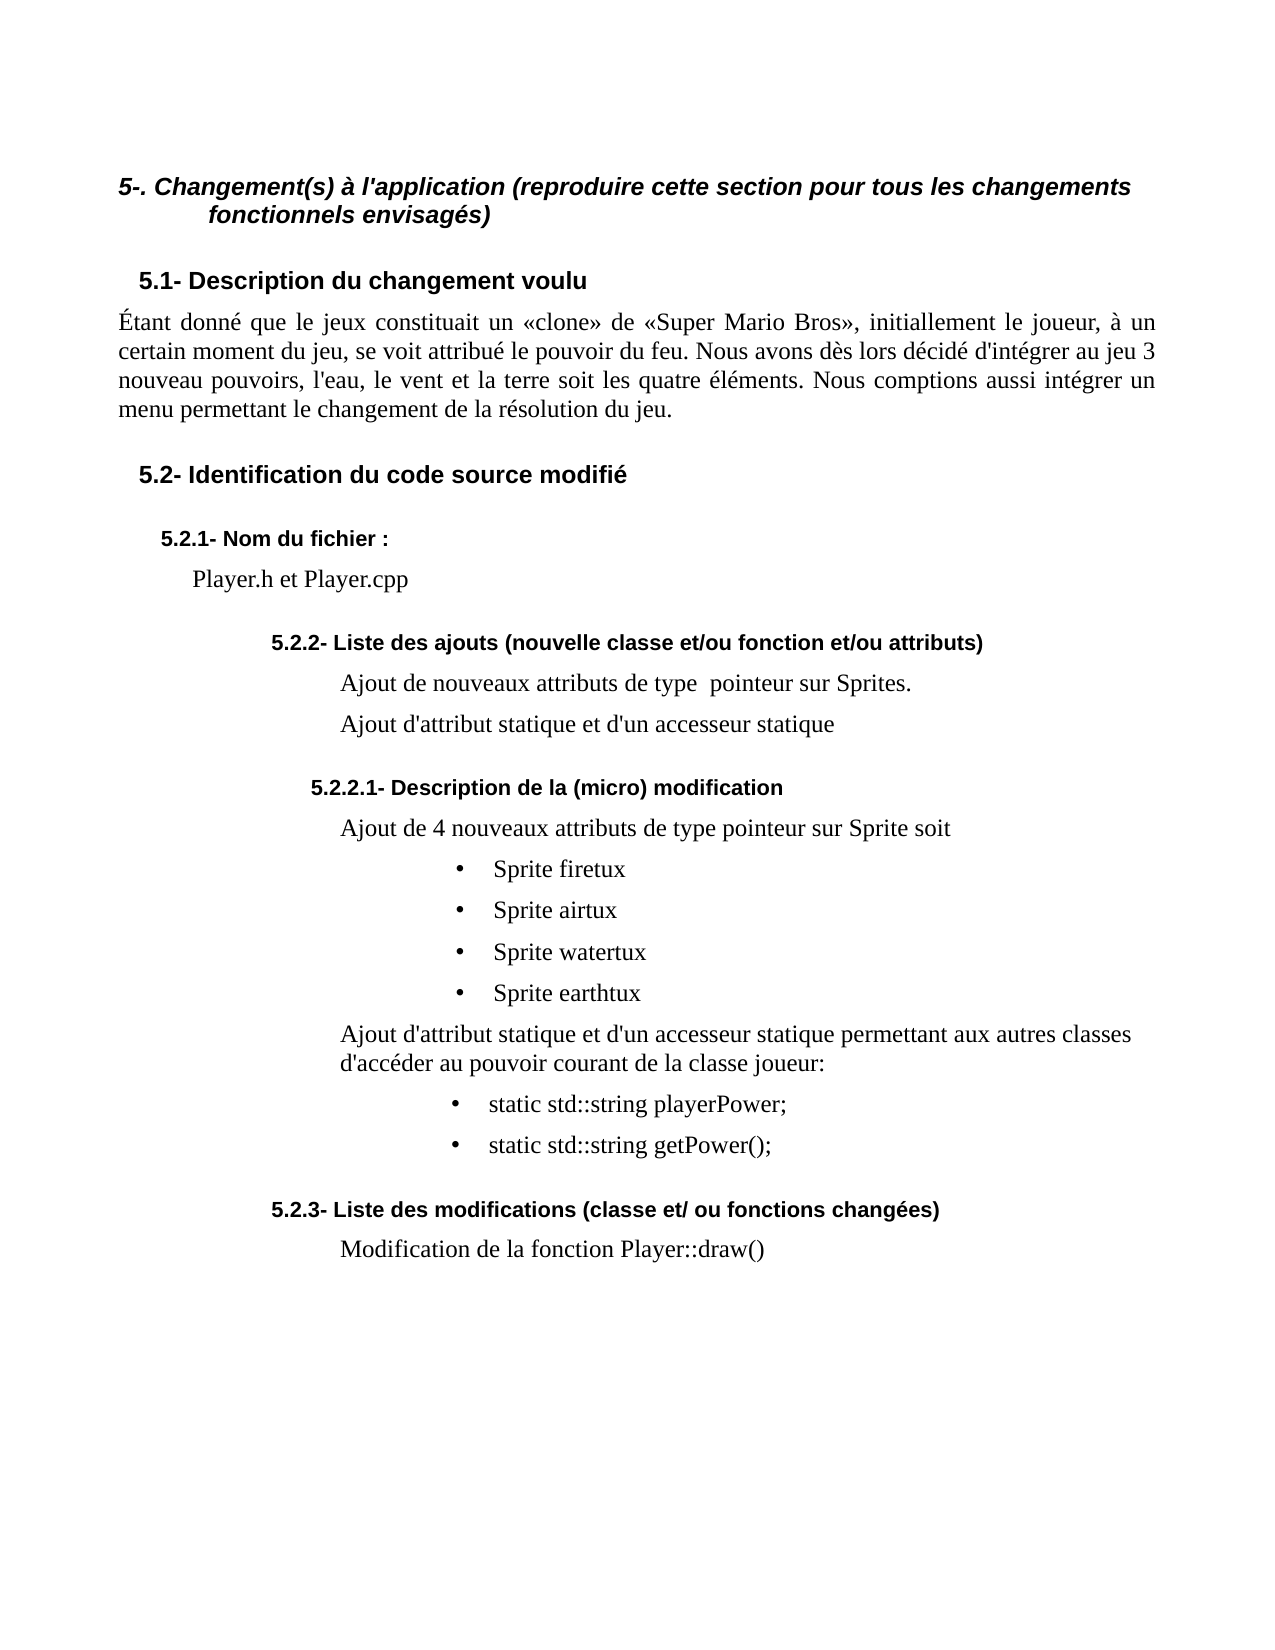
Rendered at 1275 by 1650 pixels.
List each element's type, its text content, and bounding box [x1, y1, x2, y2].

subtitle 5.2- Identification du code source modifié [118, 460, 1157, 488]
list Sprite watertux [456, 937, 1157, 965]
text Modification de la fonction Player::draw() [118, 1234, 1157, 1263]
text Étant donné que le jeux constituait un «clone» de «Super Mario Bros», initiallement le joueur, à un certain moment du jeu, se voit attribué le pouvoir du feu. Nous avons dès lors décidé d'intégrer au jeu 3 nouveau pouvoirs, l'eau, le vent et la terre soit les quatre éléments. Nous comptions aussi intégrer un menu permettant le changement de la résolution du jeu. [118, 307, 1157, 422]
text Ajout d'attribut statique et d'un accesseur statique [118, 709, 1157, 738]
list Sprite firetux [456, 854, 1157, 883]
list Sprite airtux [456, 895, 1157, 924]
text Ajout de nouveaux attributs de type pointeur sur Sprites. [118, 668, 1157, 696]
list static std::string playerPower; [451, 1089, 1157, 1118]
text Player.h et Player.cpp [118, 564, 1157, 592]
subtitle 5-. Changement(s) à l'application (reproduire cette section pour tous les changements fonctionnels envisagés) [118, 172, 1157, 229]
text Ajout d'attribut statique et d'un accesseur statique permettant aux autres classes d'accéder au pouvoir courant de la classe joueur: [118, 1019, 1157, 1077]
subtitle 5.2.2.1- Description de la (micro) modification [118, 775, 1157, 800]
list static std::string getPower(); [451, 1130, 1157, 1159]
subtitle 5.2.2- Liste des ajouts (nouvelle classe et/ou fonction et/ou attributs) [118, 630, 1157, 655]
subtitle 5.2.3- Liste des modifications (classe et/ ou fonctions changées) [118, 1197, 1157, 1222]
text Ajout de 4 nouveaux attributs de type pointeur sur Sprite soit [118, 813, 1157, 842]
subtitle 5.1- Description du changement voulu [118, 266, 1157, 295]
subtitle 5.2.1- Nom du fichier : [118, 526, 1157, 551]
list Sprite earthtux [456, 978, 1157, 1007]
